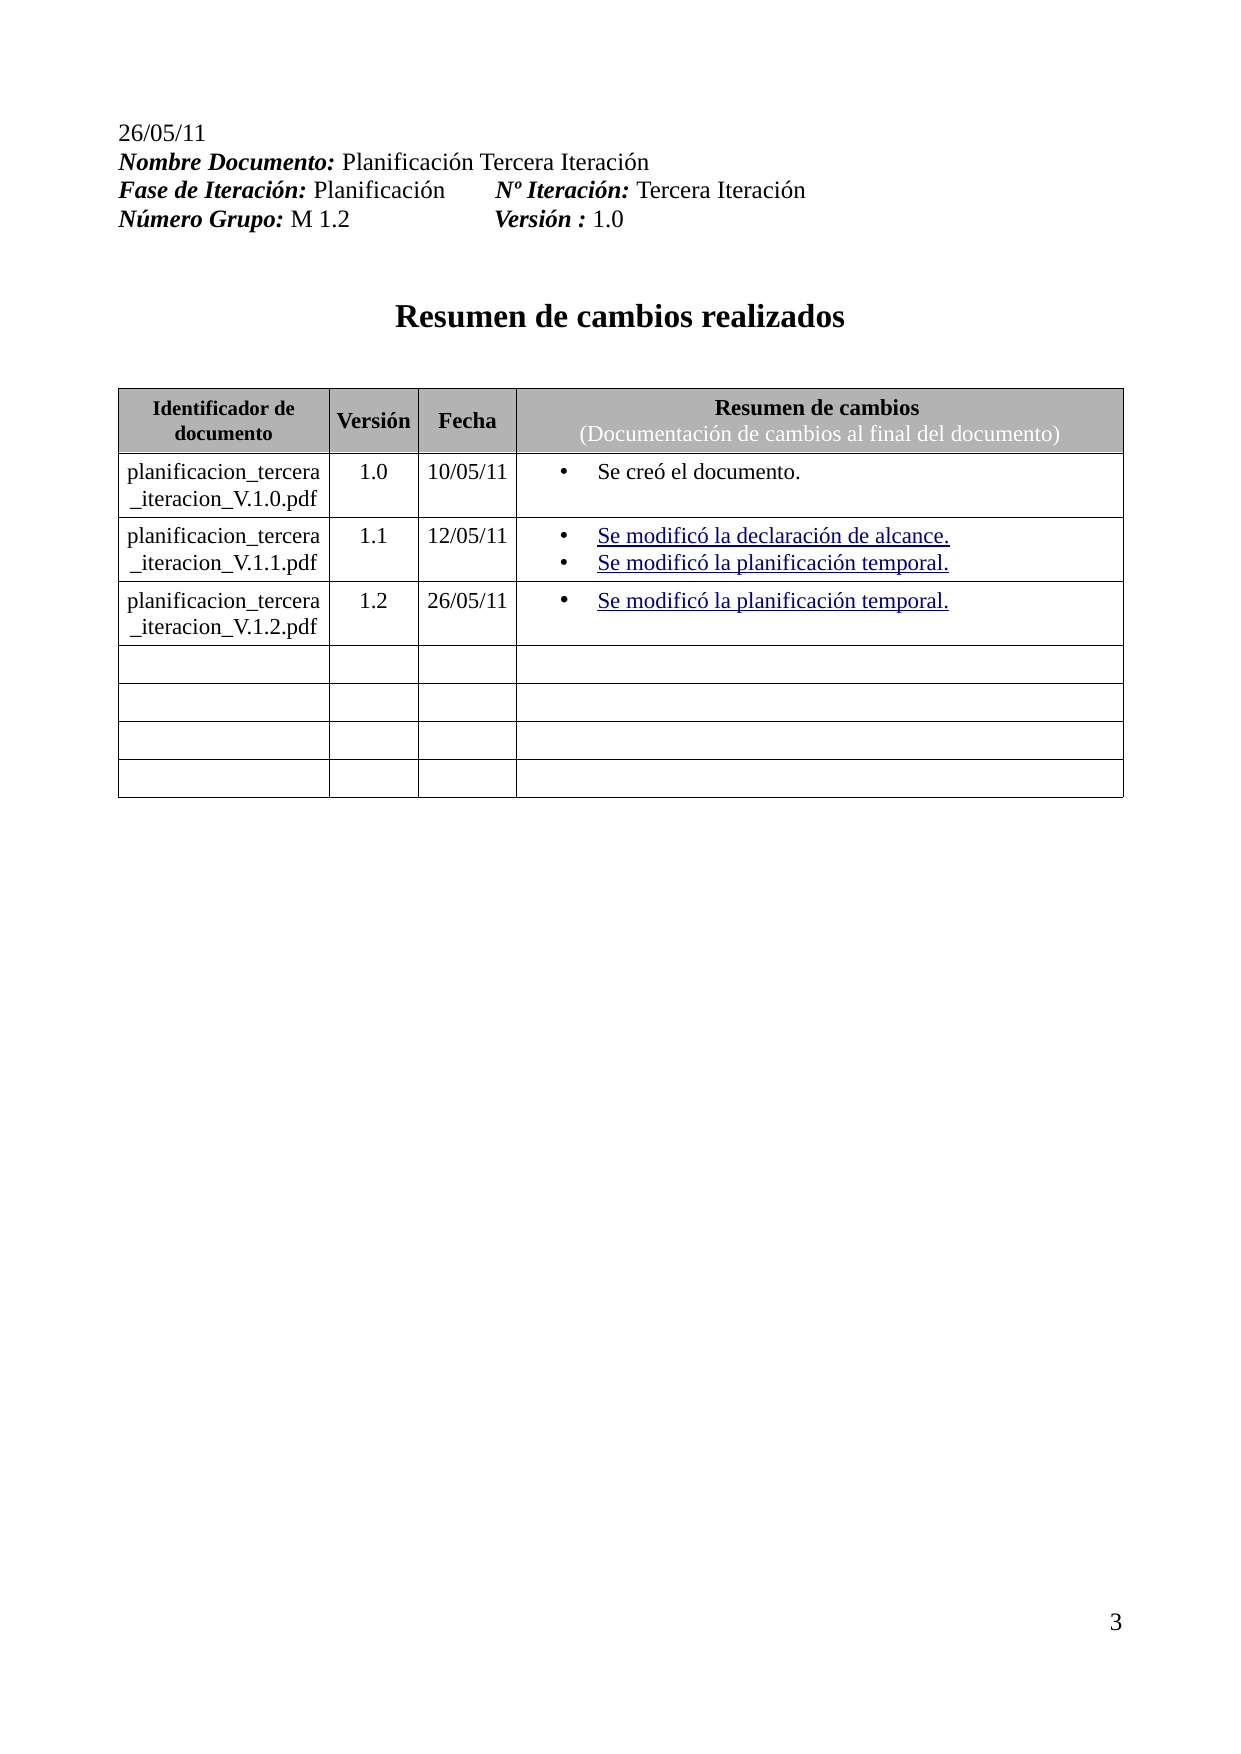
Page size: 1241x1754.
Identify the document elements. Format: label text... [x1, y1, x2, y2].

table_cell planificacion_tercera_iteracion_V.1.2.pdf [119, 582, 329, 645]
table_cell [119, 760, 329, 797]
table_cell [419, 684, 516, 721]
table_cell [119, 722, 329, 759]
table_cell planificacion_tercera_iteracion_V.1.1.pdf [119, 518, 329, 581]
table_cell [419, 722, 516, 759]
table_cell planificacion_tercera_iteracion_V.1.0.pdf [119, 454, 329, 517]
table_cell 1.1 [330, 518, 418, 581]
table_cell [419, 760, 516, 797]
table_cell Se creó el documento. [517, 454, 1123, 517]
table_cell [119, 684, 329, 721]
table_cell Se modificó la planificación temporal. [517, 582, 1123, 645]
table_cell [517, 646, 1123, 683]
table_cell [330, 722, 418, 759]
table_header Fecha [419, 389, 516, 452]
table_cell [119, 646, 329, 683]
table_cell 10/05/11 [419, 454, 516, 517]
table_header Versión [330, 389, 418, 452]
table_cell Se modificó la declaración de alcance. Se modificó la planificación temporal. [517, 518, 1123, 581]
table_cell [517, 760, 1123, 797]
table_cell 1.2 [330, 582, 418, 645]
table_cell [517, 722, 1123, 759]
table_header Identificador de documento [119, 389, 329, 452]
table_cell 1.0 [330, 454, 418, 517]
table_cell [517, 684, 1123, 721]
table_cell [419, 646, 516, 683]
table_cell 12/05/11 [419, 518, 516, 581]
table_cell [330, 684, 418, 721]
table_cell [330, 760, 418, 797]
text Resumen de cambios realizados [118, 296, 1122, 334]
table_cell [330, 646, 418, 683]
table_cell 26/05/11 [419, 582, 516, 645]
table_header Resumen de cambios (Documentación de cambios al final del documento) [517, 389, 1123, 452]
